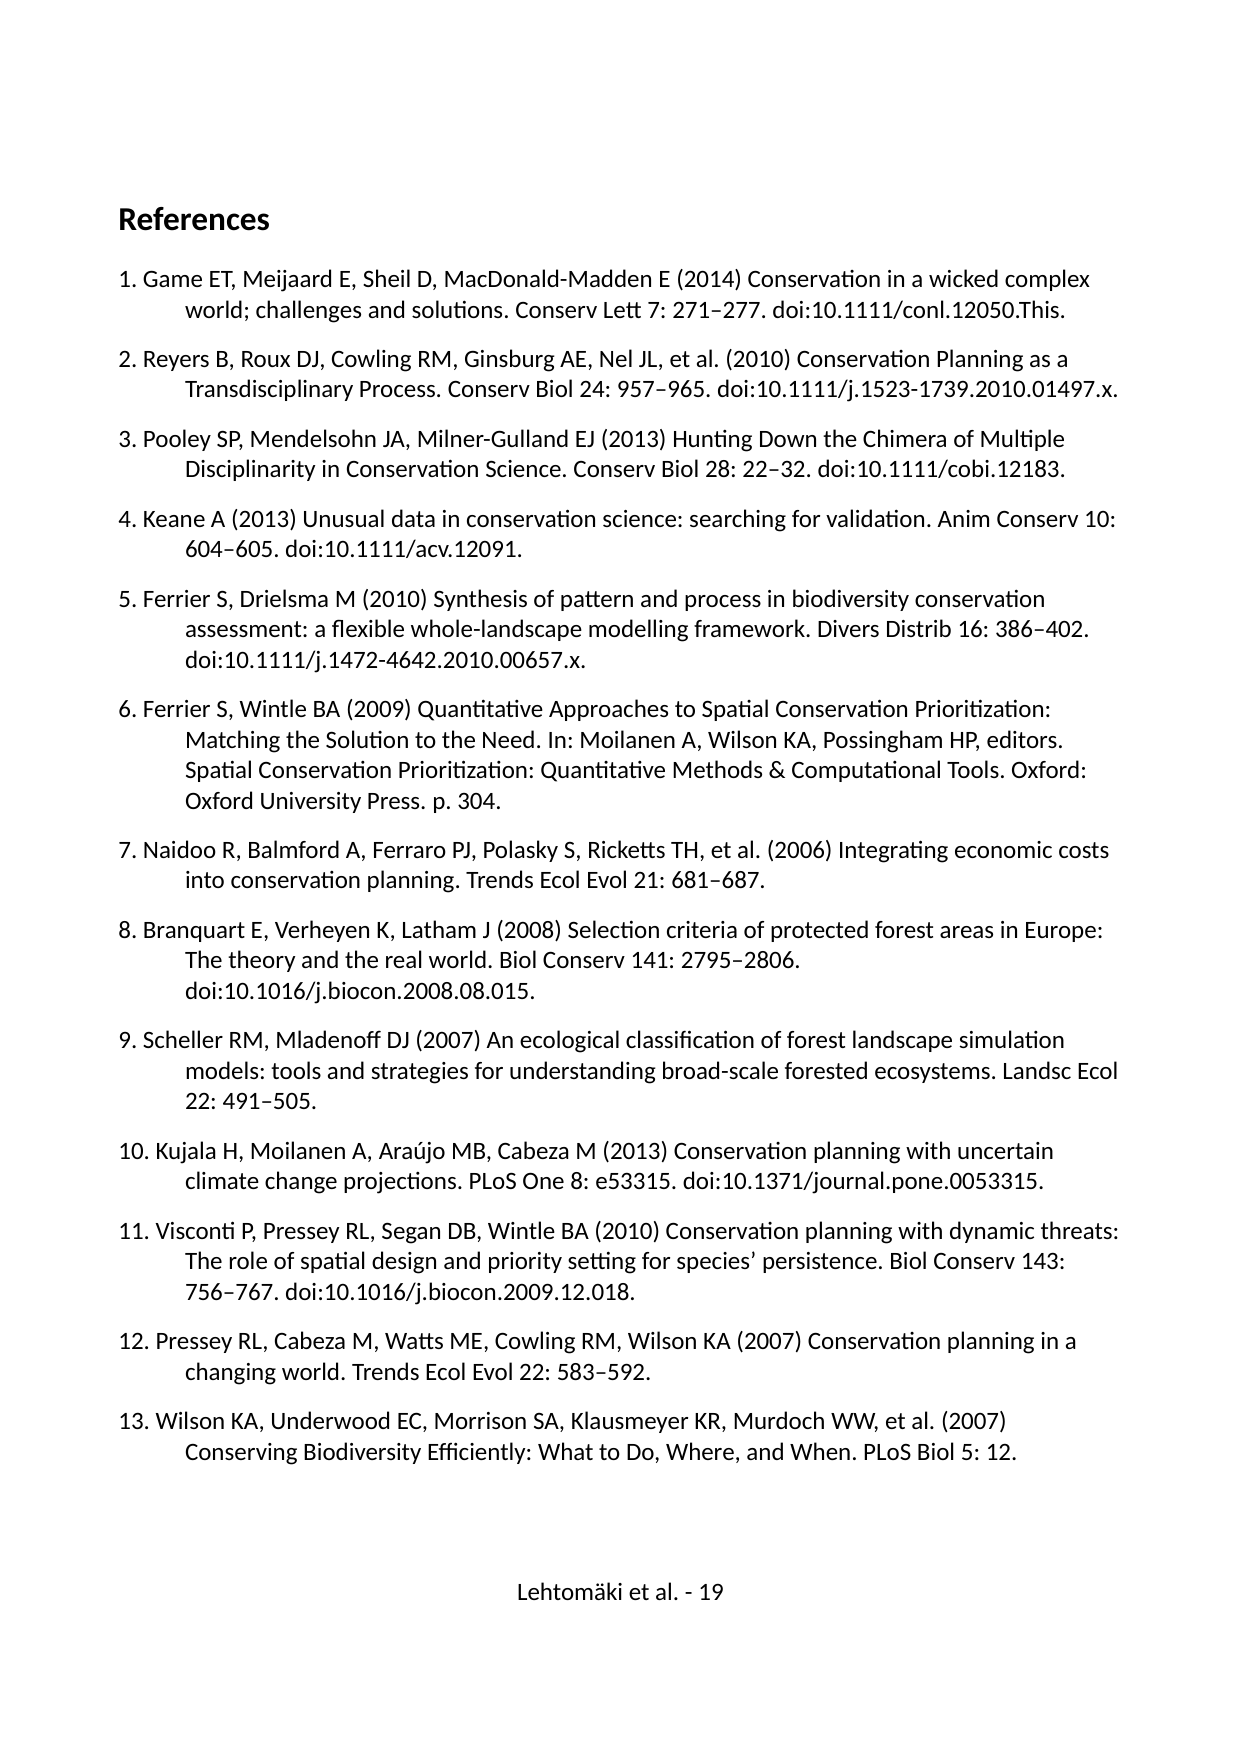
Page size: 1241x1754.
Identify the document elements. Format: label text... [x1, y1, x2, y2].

text 10. Kujala H, Moilanen A, Araújo MB, Cabeza M (2013) Conservation planning with uncertain climate change projections. PLoS One 8: e53315. doi:10.1371/journal.pone.0053315. [118, 1135, 1122, 1196]
text 8. Branquart E, Verheyen K, Latham J (2008) Selection criteria of protected forest areas in Europe: The theory and the real world. Biol Conserv 141: 2795–2806. doi:10.1016/j.biocon.2008.08.015. [118, 914, 1122, 1006]
text 4. Keane A (2013) Unusual data in conservation science: searching for validation. Anim Conserv 10: 604–605. doi:10.1111/acv.12091. [118, 503, 1122, 564]
text 12. Pressey RL, Cabeza M, Watts ME, Cowling RM, Wilson KA (2007) Conservation planning in a changing world. Trends Ecol Evol 22: 583–592. [118, 1325, 1122, 1386]
text 11. Visconti P, Pressey RL, Segan DB, Wintle BA (2010) Conservation planning with dynamic threats: The role of spatial design and priority setting for species’ persistence. Biol Conserv 143: 756–767. doi:10.1016/j.biocon.2009.12.018. [118, 1215, 1122, 1306]
text 6. Ferrier S, Wintle BA (2009) Quantitative Approaches to Spatial Conservation Prioritization: Matching the Solution to the Need. In: Moilanen A, Wilson KA, Possingham HP, editors. Spatial Conservation Prioritization: Quantitative Methods & Computational Tools. Oxford: Oxford University Press. p. 304. [118, 693, 1122, 815]
text 3. Pooley SP, Mendelsohn JA, Milner-Gulland EJ (2013) Hunting Down the Chimera of Multiple Disciplinarity in Conservation Science. Conserv Biol 28: 22–32. doi:10.1111/cobi.12183. [118, 423, 1122, 484]
text 5. Ferrier S, Drielsma M (2010) Synthesis of pattern and process in biodiversity conservation assessment: a flexible whole-landscape modelling framework. Divers Distrib 16: 386–402. doi:10.1111/j.1472-4642.2010.00657.x. [118, 583, 1122, 674]
text 9. Scheller RM, Mladenoff DJ (2007) An ecological classification of forest landscape simulation models: tools and strategies for understanding broad-scale forested ecosystems. Landsc Ecol 22: 491–505. [118, 1024, 1122, 1116]
text 13. Wilson KA, Underwood EC, Morrison SA, Klausmeyer KR, Murdoch WW, et al. (2007) Conserving Biodiversity Efficiently: What to Do, Where, and When. PLoS Biol 5: 12. [118, 1405, 1122, 1466]
text 7. Naidoo R, Balmford A, Ferraro PJ, Polasky S, Ricketts TH, et al. (2006) Integrating economic costs into conservation planning. Trends Ecol Evol 21: 681–687. [118, 834, 1122, 895]
subtitle References [118, 198, 1122, 238]
text 2. Reyers B, Roux DJ, Cowling RM, Ginsburg AE, Nel JL, et al. (2010) Conservation Planning as a Transdisciplinary Process. Conserv Biol 24: 957–965. doi:10.1111/j.1523-1739.2010.01497.x. [118, 343, 1122, 404]
text 1. Game ET, Meijaard E, Sheil D, MacDonald-Madden E (2014) Conservation in a wicked complex world; challenges and solutions. Conserv Lett 7: 271–277. doi:10.1111/conl.12050.This. [118, 263, 1122, 324]
